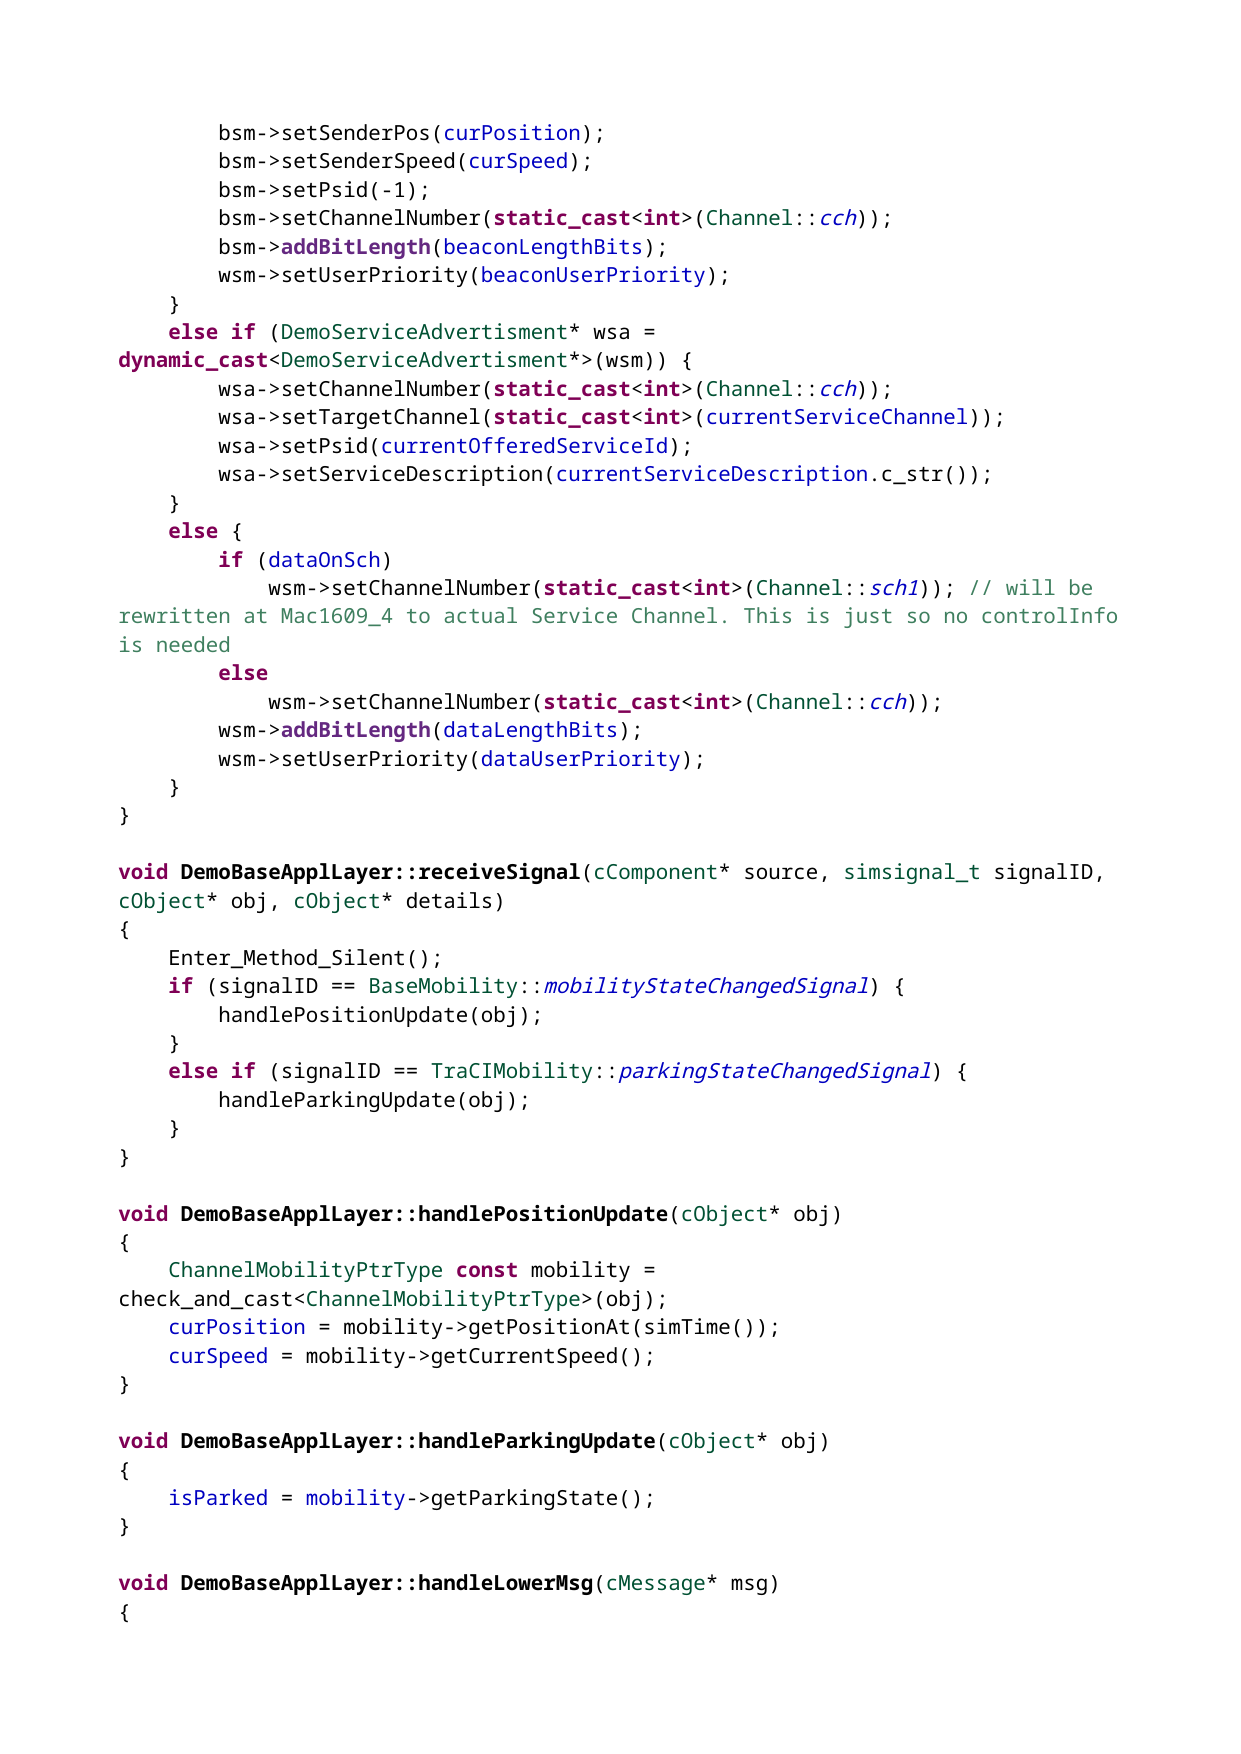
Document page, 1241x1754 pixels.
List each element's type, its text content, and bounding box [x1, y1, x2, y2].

text bsm->setPsid(-1); [118, 175, 1122, 203]
text wsm->setChannelNumber(static_cast<int>(Channel::sch1)); // will be rewritten at Mac1609_4 to actual Service Channel. This is just so no controlInfo is needed [118, 573, 1122, 658]
text { [118, 1455, 1122, 1483]
text void DemoBaseApplLayer::handleParkingUpdate(cObject* obj) [118, 1426, 1122, 1455]
text void DemoBaseApplLayer::handlePositionUpdate(cObject* obj) [118, 1199, 1122, 1227]
text } [118, 1369, 1122, 1398]
text else { [118, 516, 1122, 545]
text handleParkingUpdate(obj); [118, 1085, 1122, 1113]
text else [118, 658, 1122, 687]
text } [118, 1028, 1122, 1057]
text } [118, 772, 1122, 801]
text { [118, 1597, 1122, 1625]
text wsm->setUserPriority(beaconUserPriority); [118, 260, 1122, 289]
text void DemoBaseApplLayer::handleLowerMsg(cMessage* msg) [118, 1568, 1122, 1597]
text { [118, 914, 1122, 943]
text bsm->setSenderPos(curPosition); [118, 118, 1122, 147]
text handlePositionUpdate(obj); [118, 1000, 1122, 1028]
text } [118, 801, 1122, 829]
text Enter_Method_Silent(); [118, 943, 1122, 971]
text } [118, 488, 1122, 516]
text else if (DemoServiceAdvertisment* wsa = dynamic_cast<DemoServiceAdvertisment*>(wsm)) { [118, 317, 1122, 374]
text wsm->setChannelNumber(static_cast<int>(Channel::cch)); [118, 687, 1122, 715]
text } [118, 1142, 1122, 1170]
text isParked = mobility->getParkingState(); [118, 1483, 1122, 1512]
text if (signalID == BaseMobility::mobilityStateChangedSignal) { [118, 971, 1122, 1000]
text curPosition = mobility->getPositionAt(simTime()); [118, 1312, 1122, 1341]
text wsm->addBitLength(dataLengthBits); [118, 715, 1122, 744]
text } [118, 289, 1122, 317]
text bsm->setChannelNumber(static_cast<int>(Channel::cch)); [118, 203, 1122, 232]
text ChannelMobilityPtrType const mobility = check_and_cast<ChannelMobilityPtrType>(obj); [118, 1256, 1122, 1312]
text if (dataOnSch) [118, 545, 1122, 573]
text void DemoBaseApplLayer::receiveSignal(cComponent* source, simsignal_t signalID, cObject* obj, cObject* details) [118, 857, 1122, 914]
text else if (signalID == TraCIMobility::parkingStateChangedSignal) { [118, 1057, 1122, 1085]
text curSpeed = mobility->getCurrentSpeed(); [118, 1341, 1122, 1369]
text wsa->setTargetChannel(static_cast<int>(currentServiceChannel)); [118, 402, 1122, 431]
text wsm->setUserPriority(dataUserPriority); [118, 744, 1122, 772]
text wsa->setChannelNumber(static_cast<int>(Channel::cch)); [118, 374, 1122, 402]
text } [118, 1512, 1122, 1540]
text wsa->setServiceDescription(currentServiceDescription.c_str()); [118, 459, 1122, 488]
text wsa->setPsid(currentOfferedServiceId); [118, 431, 1122, 459]
text bsm->setSenderSpeed(curSpeed); [118, 147, 1122, 175]
text bsm->addBitLength(beaconLengthBits); [118, 232, 1122, 260]
text { [118, 1227, 1122, 1256]
text } [118, 1113, 1122, 1142]
